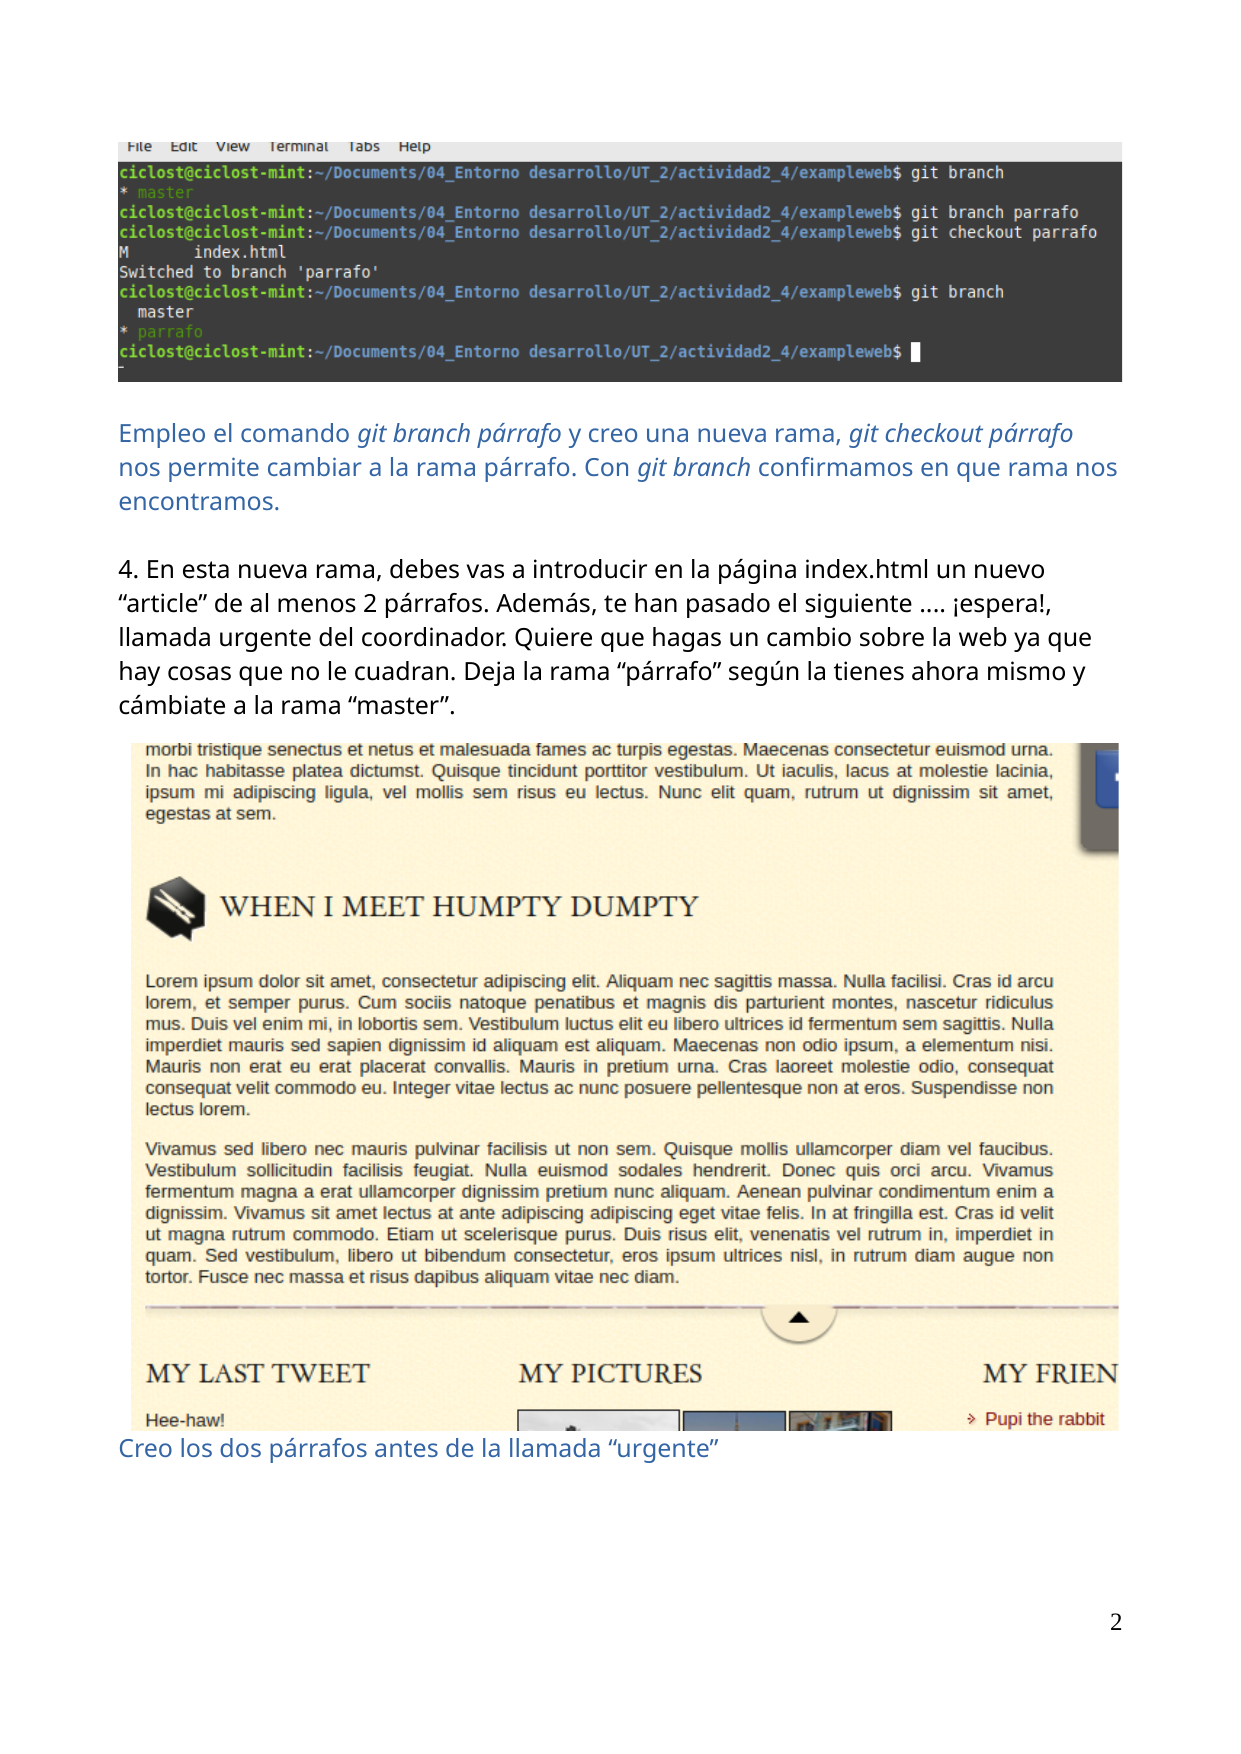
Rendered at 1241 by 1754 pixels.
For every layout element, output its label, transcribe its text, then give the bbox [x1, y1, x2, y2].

text Creo los dos párrafos antes de la llamada “urgente” [118, 1431, 1122, 1465]
text Empleo el comando git branch párrafo y creo una nueva rama, git checkout párrafo nos permite cambiar a la rama párrafo. Con git branch confirmamos en que rama nos encontramos. [118, 415, 1122, 517]
picture [131, 743, 1119, 1431]
text 4. En esta nueva rama, debes vas a introducir en la página index.html un nuevo “article” de al menos 2 párrafos. Además, te han pasado el siguiente .... ¡espera!, llamada urgente del coordinador. Quiere que hagas un cambio sobre la web ya que hay cosas que no le cuadran. Deja la rama “párrafo” según la tienes ahora mismo y cámbiate a la rama “master”. [118, 552, 1122, 722]
picture [118, 142, 1123, 382]
